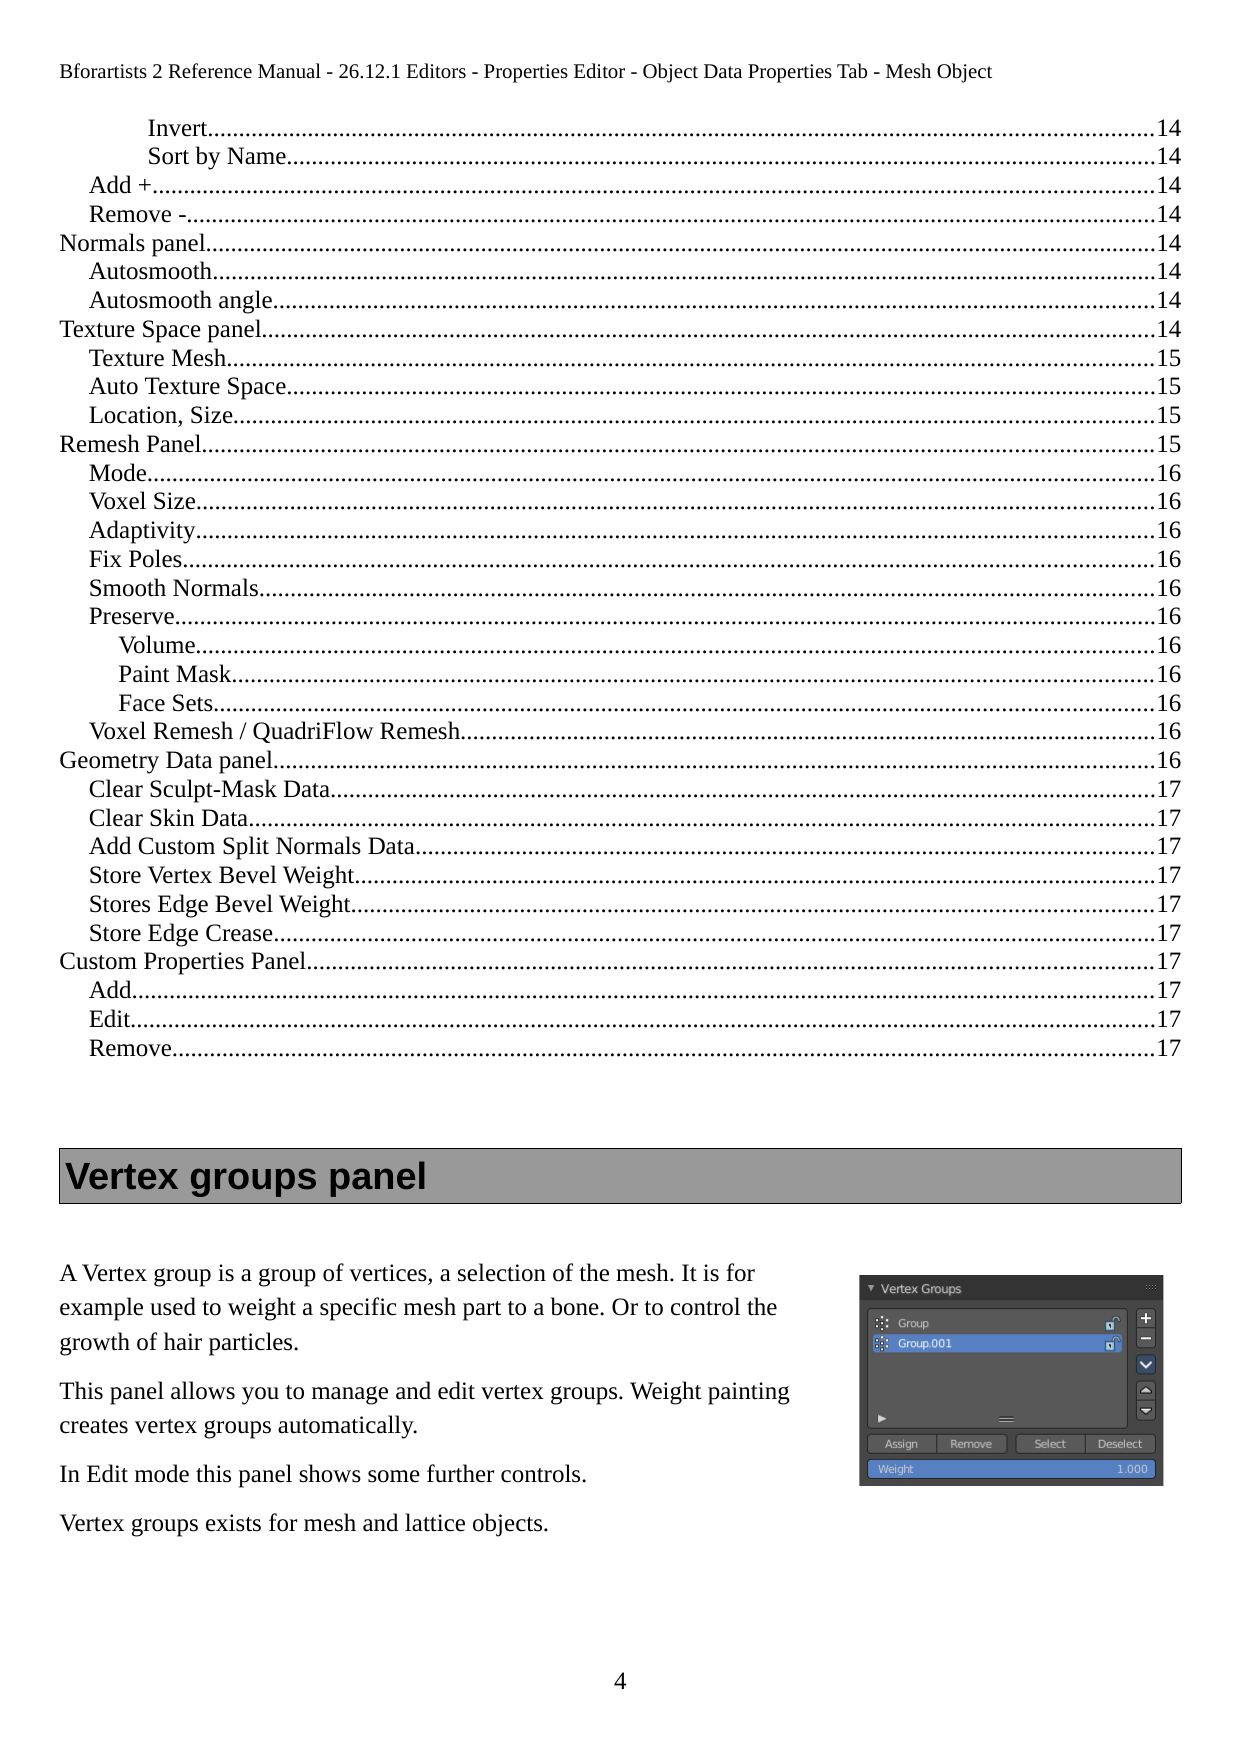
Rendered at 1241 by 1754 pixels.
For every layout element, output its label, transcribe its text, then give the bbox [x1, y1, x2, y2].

table_header Vertex groups panel [60, 1149, 1181, 1203]
text Preserve 16 [88, 601, 1181, 630]
picture [859, 1275, 1164, 1486]
text Remove - 14 [88, 199, 1181, 228]
text Volume 16 [118, 630, 1181, 659]
text Clear Sculpt-Mask Data 17 [88, 774, 1181, 803]
text Edit 17 [88, 1004, 1181, 1033]
text Clear Skin Data 17 [88, 803, 1181, 831]
text Paint Mask 16 [118, 659, 1181, 688]
text Autosmooth 14 [88, 256, 1181, 285]
text Custom Properties Panel 17 [59, 946, 1181, 975]
text Invert 14 [147, 113, 1181, 141]
text Add Custom Split Normals Data 17 [88, 831, 1181, 860]
text Adaptivity 16 [88, 515, 1181, 544]
text Face Sets 16 [118, 688, 1181, 716]
text A Vertex group is a group of vertices, a selection of the mesh. It is for example used to weight a specific mesh part to a bone. Or to control the growth of hair particles. [59, 1258, 1181, 1355]
text Mode 16 [88, 458, 1181, 486]
text Auto Texture Space 15 [88, 371, 1181, 400]
text Vertex groups exists for mesh and lattice objects. [59, 1508, 1181, 1537]
text Texture Mesh 15 [88, 343, 1181, 371]
text Store Edge Crease 17 [88, 918, 1181, 946]
text Geometry Data panel 16 [59, 745, 1181, 774]
text Voxel Size 16 [88, 486, 1181, 515]
text This panel allows you to manage and edit vertex groups. Weight painting creates vertex groups automatically. [59, 1376, 859, 1439]
text Smooth Normals 16 [88, 573, 1181, 601]
text Add + 14 [88, 170, 1181, 199]
text Fix Poles 16 [88, 544, 1181, 573]
text Normals panel 14 [59, 228, 1181, 256]
text Location, Size 15 [88, 400, 1181, 429]
text Add 17 [88, 975, 1181, 1004]
text In Edit mode this panel shows some further controls. [59, 1459, 1181, 1488]
text Store Vertex Bevel Weight 17 [88, 860, 1181, 889]
text Voxel Remesh / QuadriFlow Remesh 16 [88, 716, 1181, 745]
text Sort by Name 14 [147, 141, 1181, 170]
text Remesh Panel 15 [59, 429, 1181, 458]
text Texture Space panel 14 [59, 314, 1181, 343]
text Remove 17 [88, 1033, 1181, 1061]
text Stores Edge Bevel Weight 17 [88, 889, 1181, 918]
text Autosmooth angle 14 [88, 285, 1181, 314]
